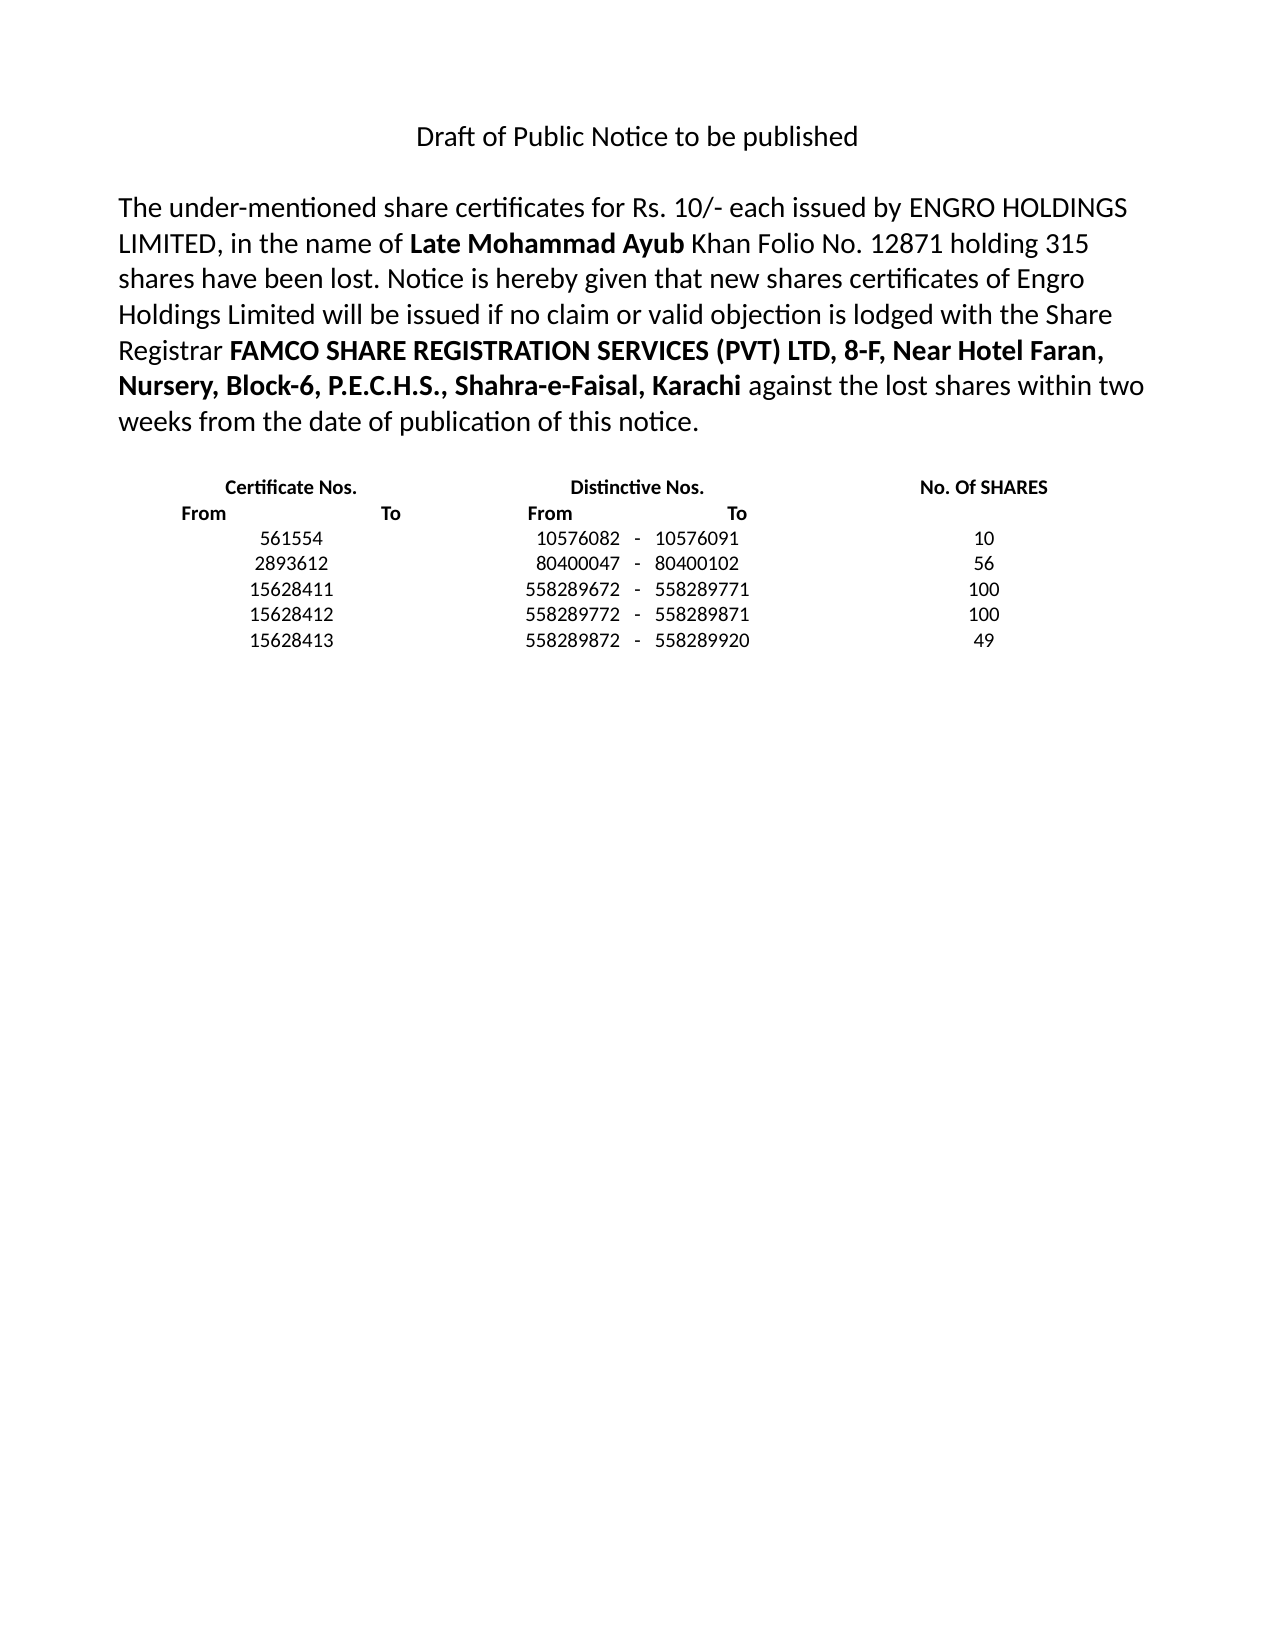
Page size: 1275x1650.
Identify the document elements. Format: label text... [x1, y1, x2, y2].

table_cell 561554 [118, 525, 464, 551]
table_cell 100 [811, 601, 1157, 627]
table_cell 2893612 [118, 551, 464, 576]
table_cell 558289772 - 558289871 [464, 601, 811, 627]
text The under-mentioned share certificates for Rs. 10/- each issued by ENGRO HOLDINGS LIMITED, in the name of Late Mohammad Ayub Khan Folio No. 12871 holding 315 shares have been lost. Notice is hereby given that new shares certificates of Engro Holdings Limited will be issued if no claim or valid objection is lodged with the Share Registrar FAMCO SHARE REGISTRATION SERVICES (PVT) LTD, 8-F, Near Hotel Faran, Nursery, Block-6, P.E.C.H.S., Shahra-e-Faisal, Karachi against the lost shares within two weeks from the date of publication of this notice. [118, 189, 1157, 439]
table_cell 80400047 - 80400102 [464, 551, 811, 576]
table_cell 56 [811, 551, 1157, 576]
table_cell 10576082 - 10576091 [464, 525, 811, 551]
text Draft of Public Notice to be published [118, 118, 1157, 154]
table_cell 558289672 - 558289771 [464, 576, 811, 601]
table_cell 49 [811, 627, 1157, 652]
table_header Certificate Nos. From To [118, 474, 464, 525]
table_cell 15628413 [118, 627, 464, 652]
table_cell 15628411 [118, 576, 464, 601]
table_cell 10 [811, 525, 1157, 551]
table_header Distinctive Nos. From To [464, 474, 811, 525]
table_cell 100 [811, 576, 1157, 601]
table_header No. Of SHARES [811, 474, 1157, 525]
table_cell 15628412 [118, 601, 464, 627]
table_cell 558289872 - 558289920 [464, 627, 811, 652]
